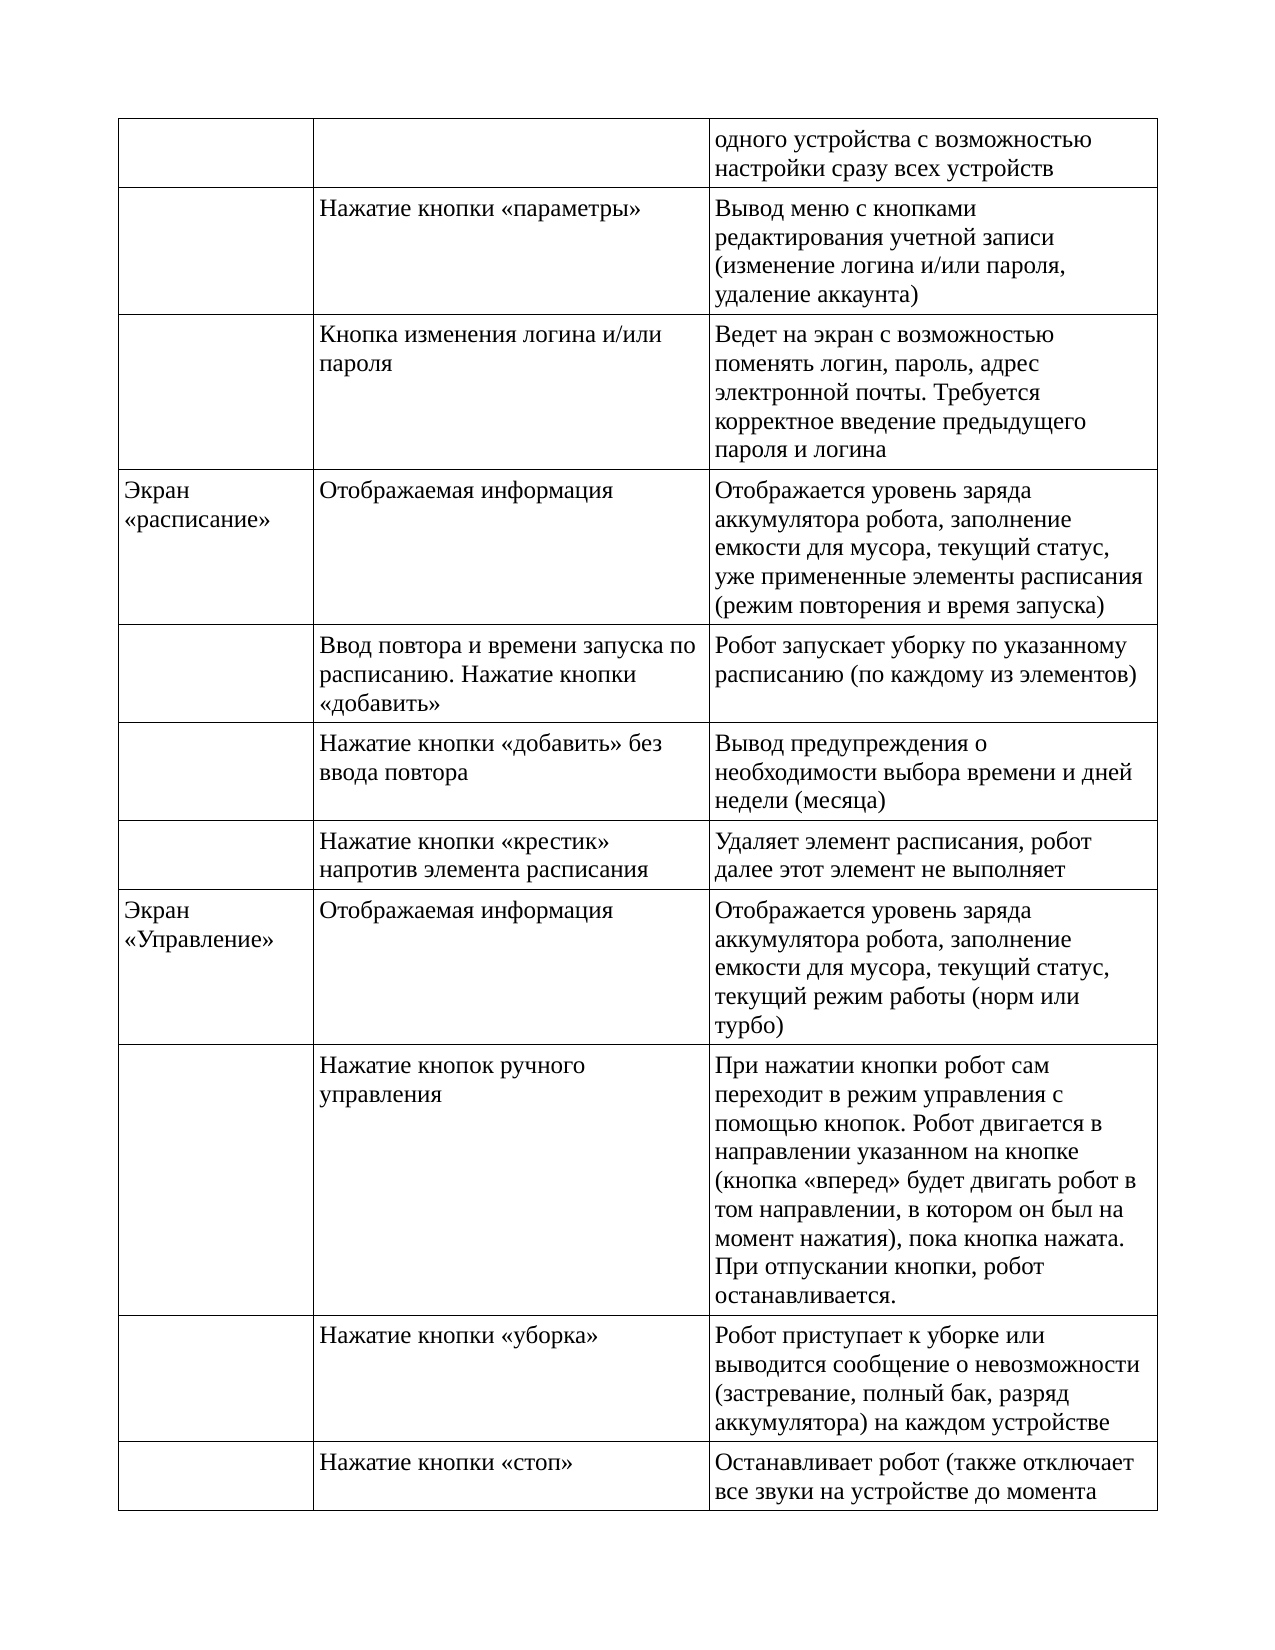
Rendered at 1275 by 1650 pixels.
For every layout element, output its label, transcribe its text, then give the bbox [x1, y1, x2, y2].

table_cell [119, 1442, 313, 1510]
table_cell Отображаемая информация [314, 890, 709, 1044]
table_cell Отображается уровень заряда аккумулятора робота, заполнение емкости для мусора, текущий статус, уже примененные элементы расписания (режим повторения и время запуска) [710, 470, 1157, 624]
table_cell Нажатие кнопки «параметры» [314, 188, 709, 314]
table_cell Ведет на экран с возможностью поменять логин, пароль, адрес электронной почты. Требуется корректное введение предыдущего пароля и логина [710, 315, 1157, 469]
table_cell [119, 119, 313, 187]
table_cell Вывод меню с кнопками редактирования учетной записи (изменение логина и/или пароля, удаление аккаунта) [710, 188, 1157, 314]
table_cell Робот приступает к уборке или выводится сообщение о невозможности (застревание, полный бак, разряд аккумулятора) на каждом устройстве [710, 1316, 1157, 1441]
table_cell Удаляет элемент расписания, робот далее этот элемент не выполняет [710, 821, 1157, 889]
table_cell Нажатие кнопки «уборка» [314, 1316, 709, 1441]
table_cell Кнопка изменения логина и/или пароля [314, 315, 709, 469]
table_cell Экран «расписание» [119, 470, 313, 624]
table_cell При нажатии кнопки робот сам переходит в режим управления с помощью кнопок. Робот двигается в направлении указанном на кнопке (кнопка «вперед» будет двигать робот в том направлении, в котором он был на момент нажатия), пока кнопка нажата. При отпускании кнопки, робот останавливается. [710, 1045, 1157, 1315]
table_cell [119, 315, 313, 469]
table_cell Останавливает робот (также отключает все звуки на устройстве до момента [710, 1442, 1157, 1510]
table_cell [119, 1316, 313, 1441]
table_cell Вывод предупреждения о необходимости выбора времени и дней недели (месяца) [710, 723, 1157, 820]
table_cell Отображаемая информация [314, 470, 709, 624]
table_cell Робот запускает уборку по указанному расписанию (по каждому из элементов) [710, 625, 1157, 722]
table_cell [314, 119, 709, 187]
table_cell Ввод повтора и времени запуска по расписанию. Нажатие кнопки «добавить» [314, 625, 709, 722]
table_cell [119, 821, 313, 889]
table_cell [119, 1045, 313, 1315]
table_cell [119, 188, 313, 314]
table_cell Экран «Управление» [119, 890, 313, 1044]
table_cell [119, 723, 313, 820]
table_cell Отображается уровень заряда аккумулятора робота, заполнение емкости для мусора, текущий статус, текущий режим работы (норм или турбо) [710, 890, 1157, 1044]
table_cell Нажатие кнопки «добавить» без ввода повтора [314, 723, 709, 820]
table_cell одного устройства с возможностью настройки сразу всех устройств [710, 119, 1157, 187]
table_cell [119, 625, 313, 722]
table_cell Нажатие кнопок ручного управления [314, 1045, 709, 1315]
table_cell Нажатие кнопки «крестик» напротив элемента расписания [314, 821, 709, 889]
table_cell Нажатие кнопки «стоп» [314, 1442, 709, 1510]
